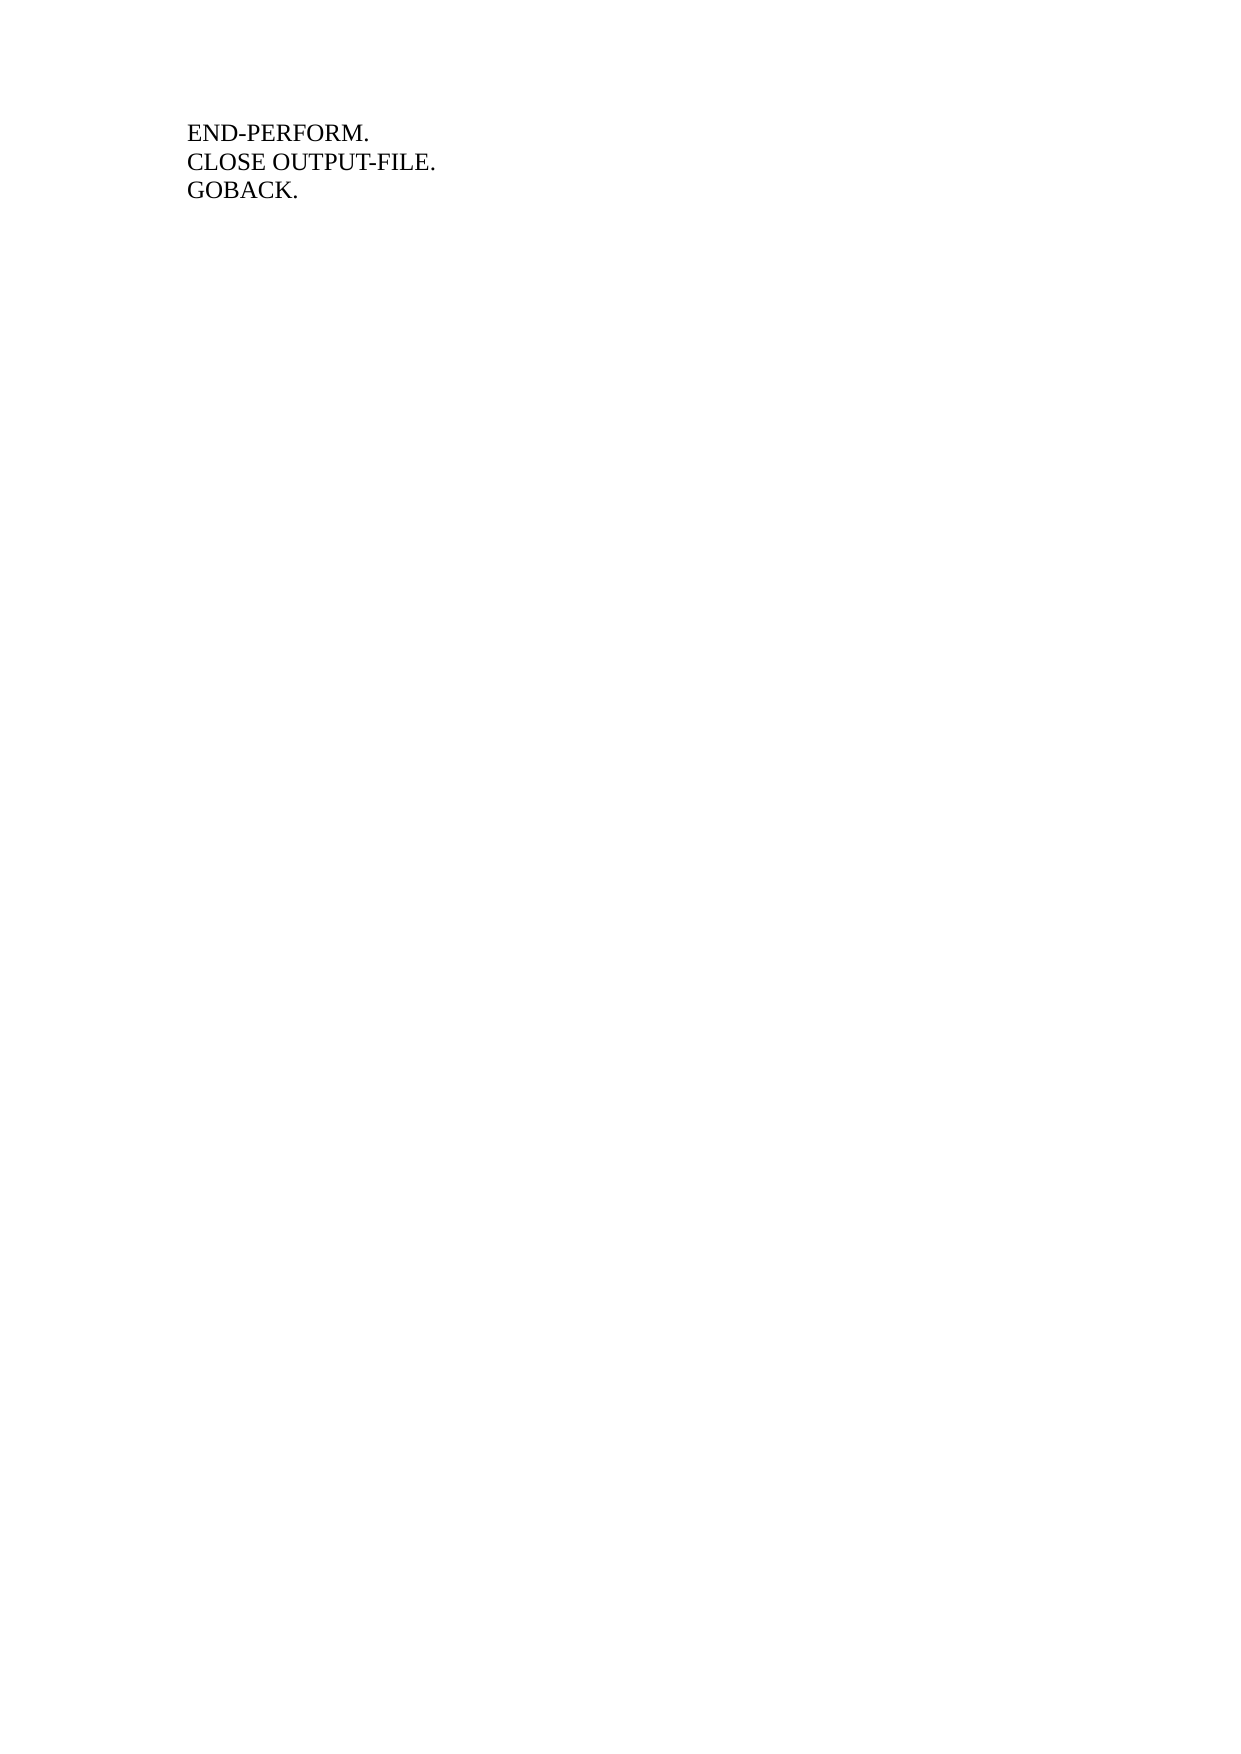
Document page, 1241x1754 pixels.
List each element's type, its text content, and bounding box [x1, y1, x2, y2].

text END-PERFORM. [118, 118, 1122, 147]
text CLOSE OUTPUT-FILE. [118, 147, 1122, 176]
text GOBACK. [118, 176, 1122, 204]
